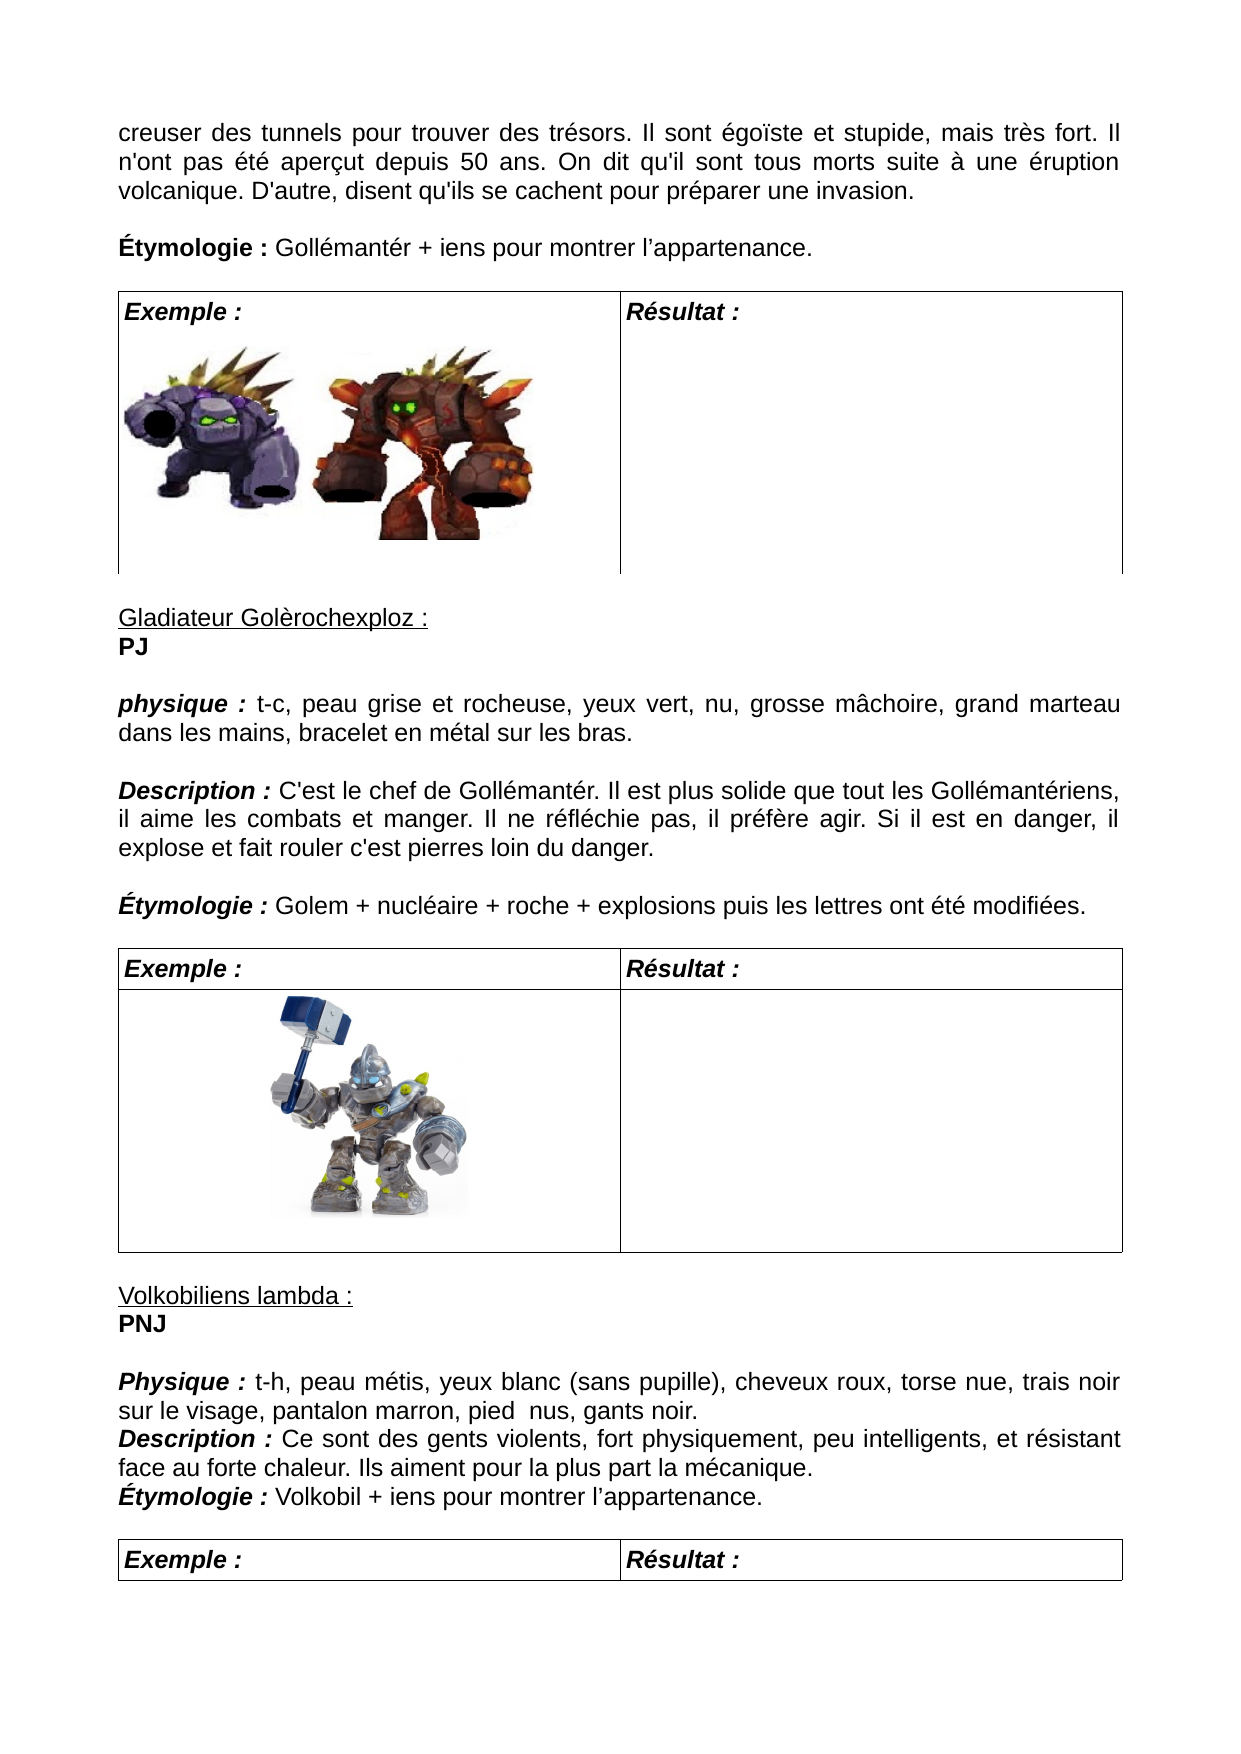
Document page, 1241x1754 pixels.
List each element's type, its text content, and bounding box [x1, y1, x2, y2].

text creuser des tunnels pour trouver des trésors. Il sont égoïste et stupide, mais très fort. Il n'ont pas été aperçut depuis 50 ans. On dit qu'il sont tous morts suite à une éruption volcanique. D'autre, disent qu'ils se cachent pour préparer une invasion. [118, 118, 1122, 204]
text physique : t-c, peau grise et rocheuse, yeux vert, nu, grosse mâchoire, grand marteau dans les mains, bracelet en métal sur les bras. [118, 689, 1122, 747]
table_cell [119, 331, 620, 574]
text Description : C'est le chef de Gollémantér. Il est plus solide que tout les Gollémantériens, il aime les combats et manger. Il ne réfléchie pas, il préfère agir. Si il est en danger, il explose et fait rouler c'est pierres loin du danger. [118, 776, 1122, 862]
text PJ [118, 632, 1122, 661]
table_header Exemple : [119, 1540, 620, 1580]
table_header Résultat : [621, 1540, 1122, 1580]
text Étymologie : Volkobil + iens pour montrer l’appartenance. [118, 1482, 1122, 1511]
table_cell [621, 331, 1122, 574]
table_header Résultat : [621, 292, 1122, 331]
picture [122, 346, 535, 540]
text Volkobiliens lambda : [118, 1281, 1122, 1309]
table_cell [621, 990, 1122, 1252]
table_header Exemple : [119, 949, 620, 988]
picture [269, 994, 469, 1218]
text PNJ [118, 1309, 1122, 1338]
text Gladiateur Golèrochexploz : [118, 603, 1122, 632]
table_header Résultat : [621, 949, 1122, 988]
text Physique : t-h, peau métis, yeux blanc (sans pupille), cheveux roux, torse nue, trais noir sur le visage, pantalon marron, pied nus, gants noir. [118, 1367, 1122, 1424]
text Description : Ce sont des gents violents, fort physiquement, peu intelligents, et résistant face au forte chaleur. Ils aiment pour la plus part la mécanique. [118, 1424, 1122, 1482]
text Étymologie : Gollémantér + iens pour montrer l’appartenance. [118, 233, 1122, 262]
table_header Exemple : [119, 292, 620, 331]
text Étymologie : Golem + nucléaire + roche + explosions puis les lettres ont été modifiées. [118, 891, 1122, 919]
table_cell [119, 990, 620, 1252]
